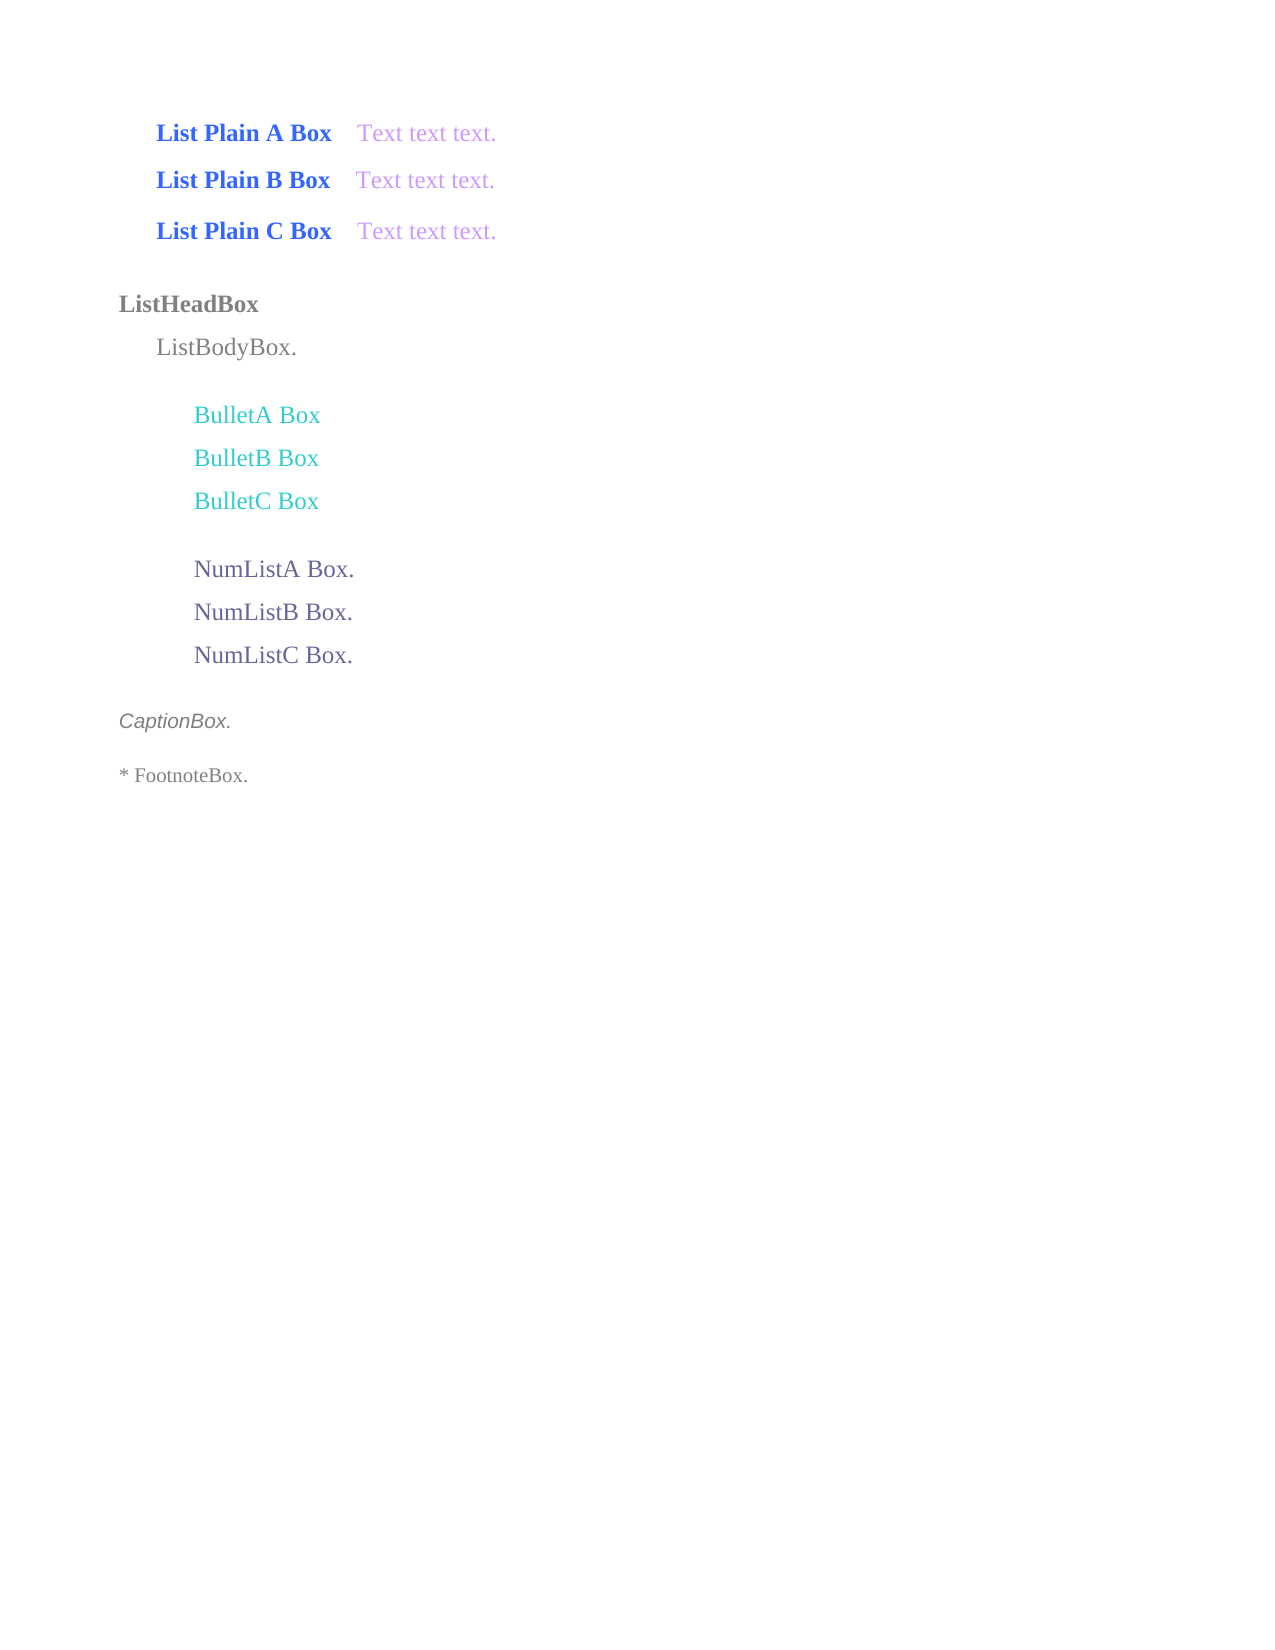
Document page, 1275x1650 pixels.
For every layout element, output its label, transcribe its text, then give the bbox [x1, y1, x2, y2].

text BulletC Box [193, 486, 1156, 515]
text CaptionBox. [118, 709, 1156, 733]
list ListHeadBox [118, 289, 1156, 317]
list List Plain A Box Text text text. [156, 118, 1156, 147]
text * FootnoteBox. [118, 763, 1156, 787]
list List Plain B Box Text text text. [156, 162, 1156, 196]
list NumListC Box. [193, 641, 1156, 669]
list NumListB Box. [193, 597, 1156, 626]
text BulletB Box [193, 443, 1156, 472]
list ListBodyBox. [156, 332, 1156, 361]
list List Plain C Box Text text text. [156, 213, 1156, 247]
text BulletA Box [193, 400, 1156, 429]
list NumListA Box. [193, 554, 1156, 583]
